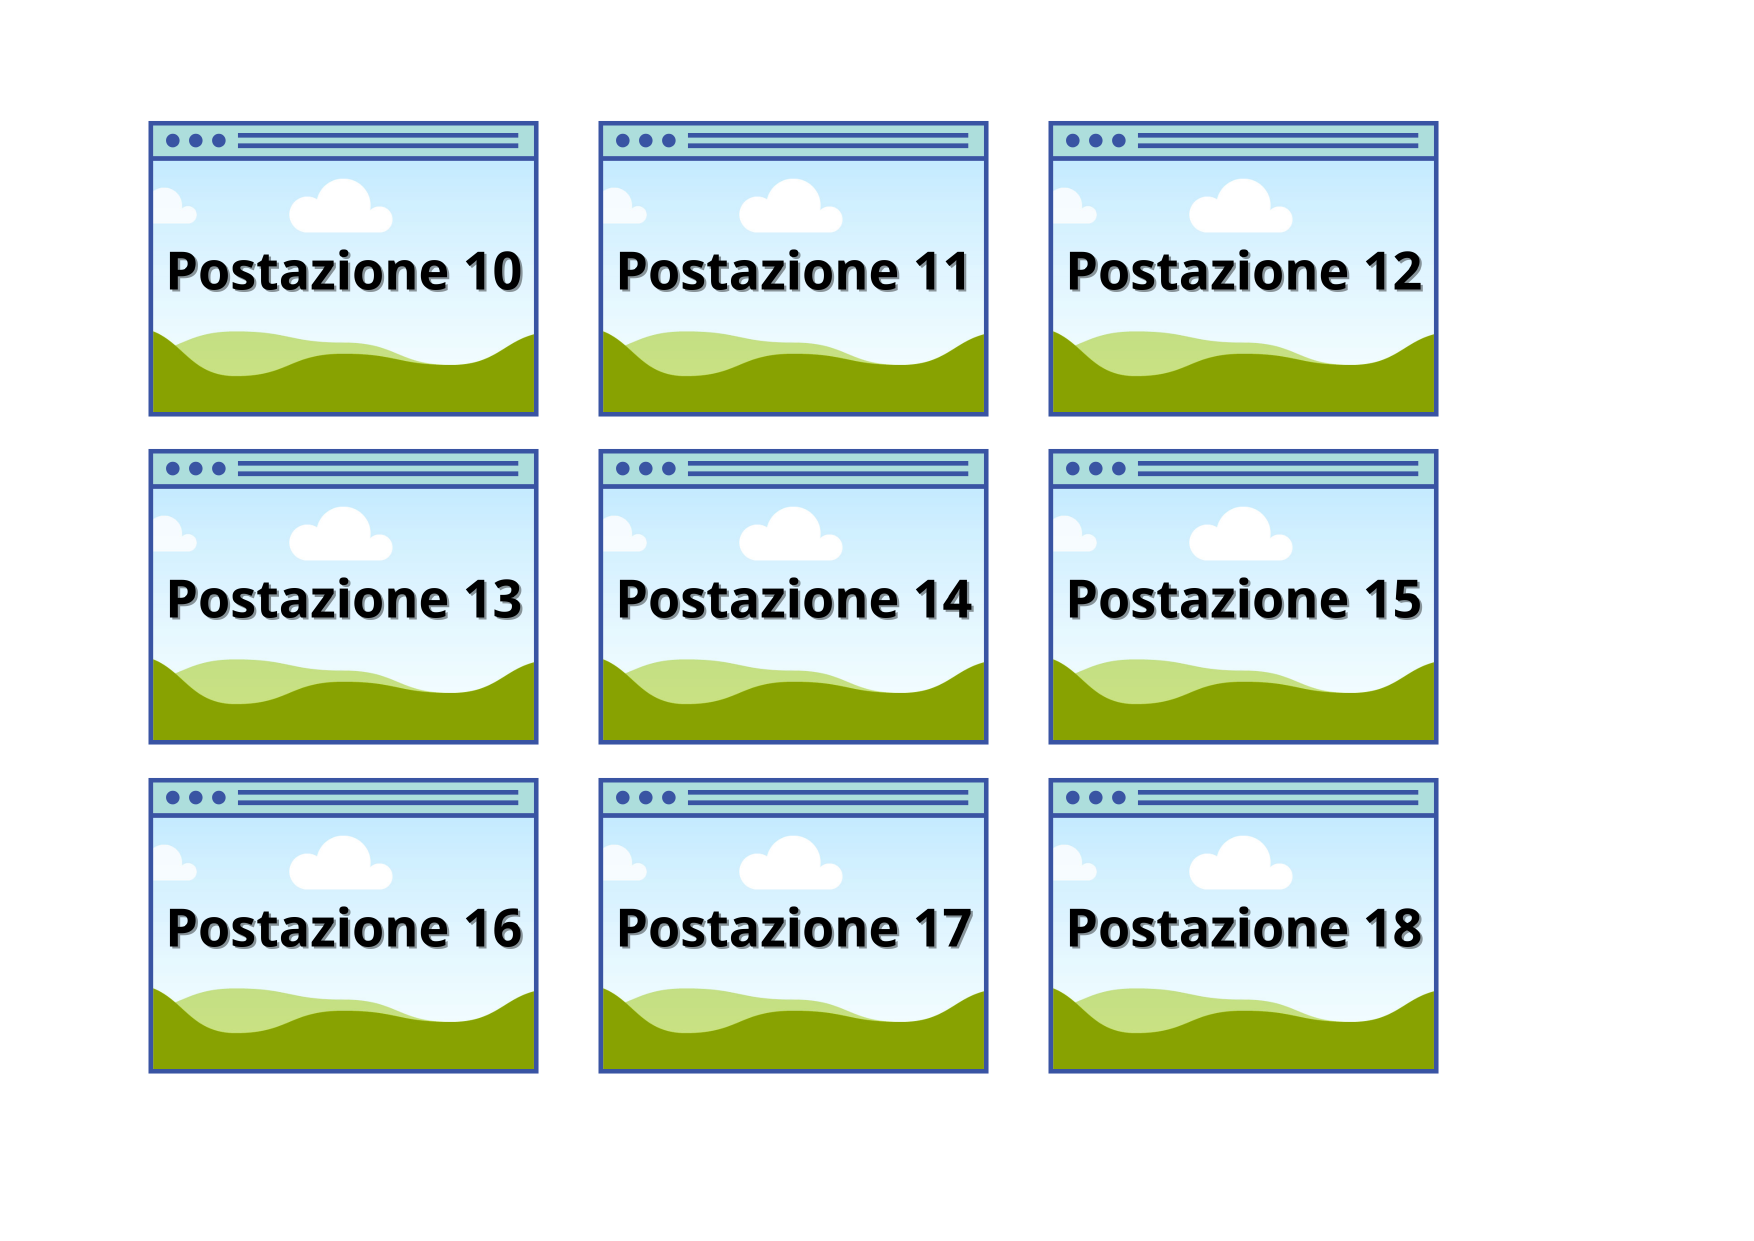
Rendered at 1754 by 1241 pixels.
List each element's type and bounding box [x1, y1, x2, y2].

picture [118, 775, 1469, 1076]
picture [118, 446, 1469, 747]
picture [118, 118, 1469, 419]
